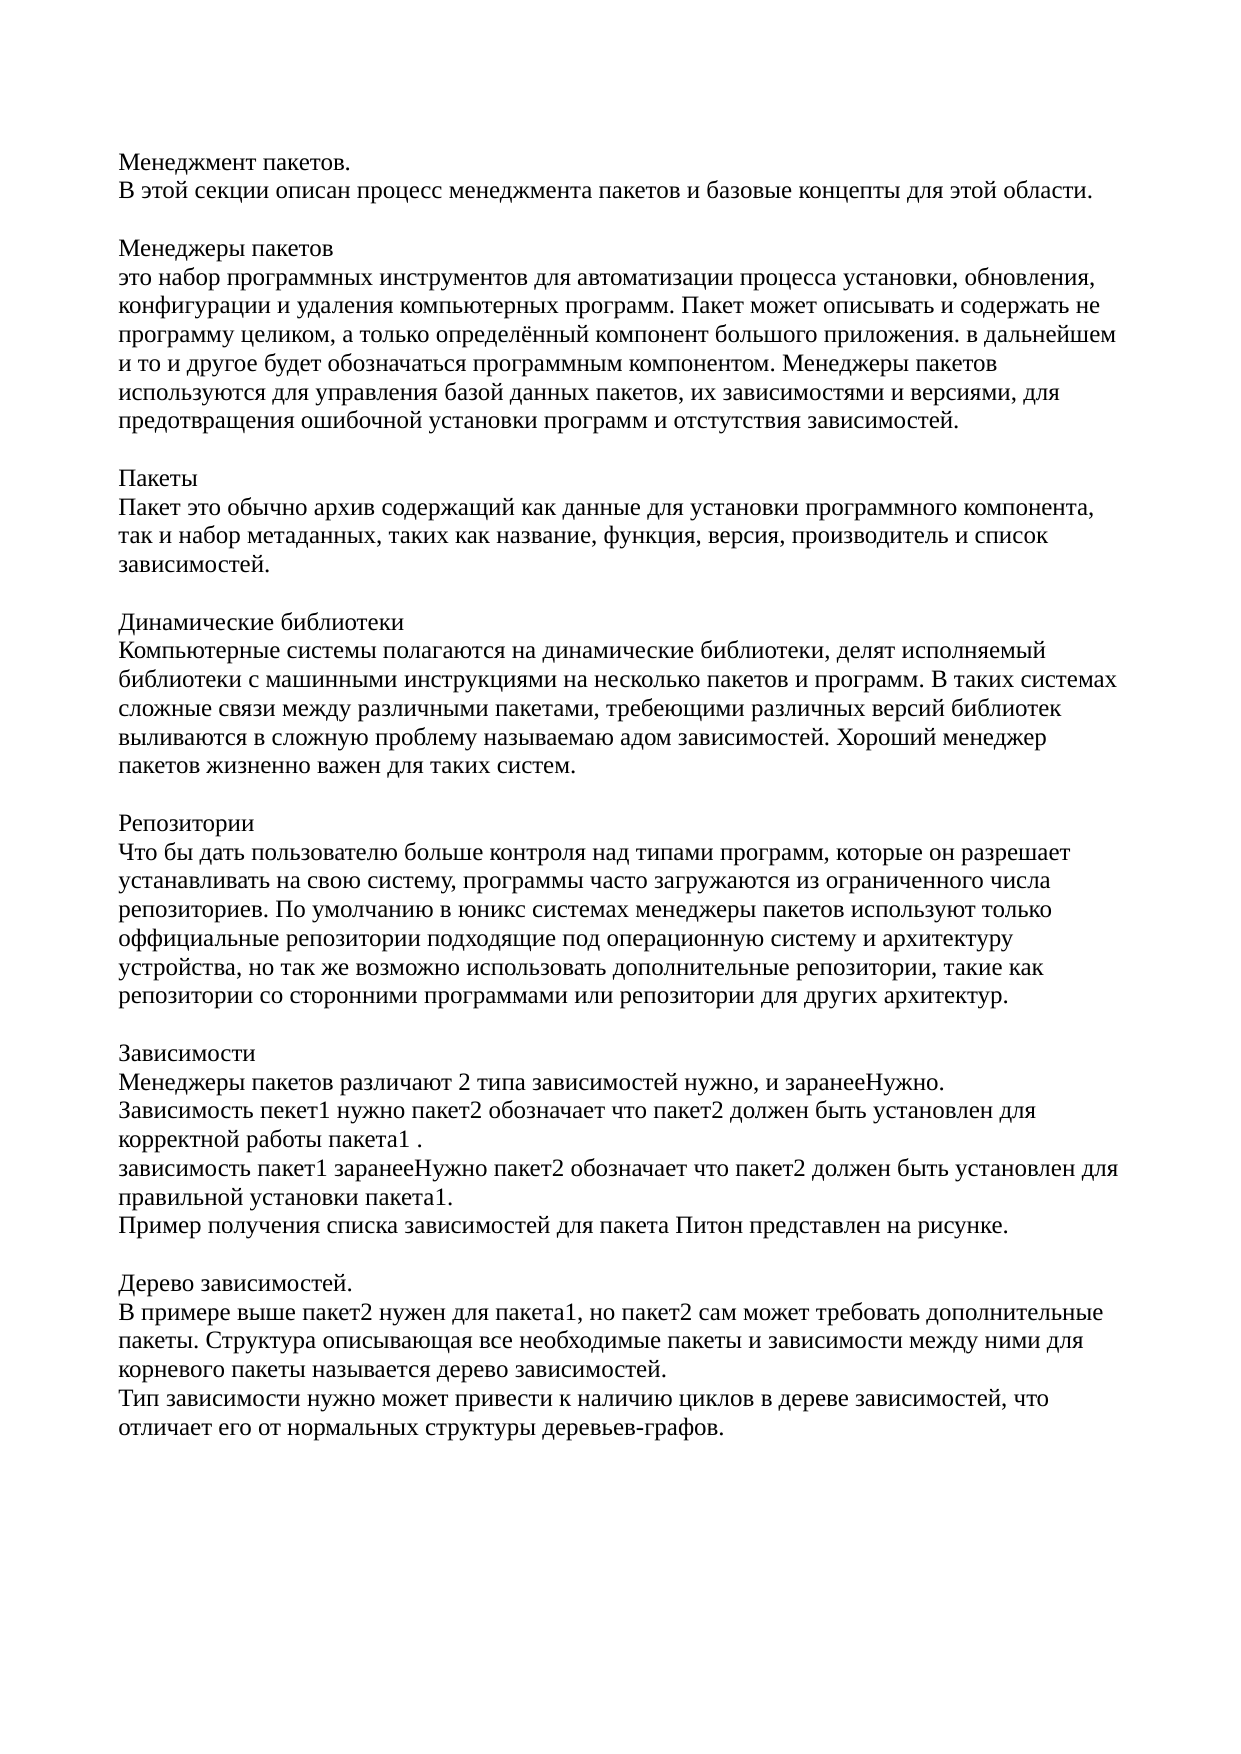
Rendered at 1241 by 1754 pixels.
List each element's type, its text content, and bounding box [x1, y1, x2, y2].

text Менеджеры пакетов различают 2 типа зависимостей нужно, и заранееНужно. [118, 1067, 1122, 1096]
text Пример получения списка зависимостей для пакета Питон представлен на рисунке. [118, 1211, 1122, 1239]
text Зависимость пекет1 нужно пакет2 обозначает что пакет2 должен быть установлен для корректной работы пакета1 . [118, 1096, 1122, 1153]
text это набор программных инструментов для автоматизации процесса установки, обновления, конфигурации и удаления компьютерных программ. Пакет может описывать и содержать не программу целиком, а только определённый компонент большого приложения. в дальнейшем и то и другое будет обозначаться программным компонентом. Менеджеры пакетов используются для управления базой данных пакетов, их зависимостями и версиями, для предотвращения ошибочной установки программ и отстутствия зависимостей. [118, 262, 1122, 434]
text Дерево зависимостей. [118, 1268, 1122, 1297]
text В примере выше пакет2 нужен для пакета1, но пакет2 сам может требовать дополнительные пакеты. Структура описывающая все необходимые пакеты и зависимости между ними для корневого пакеты называется дерево зависимостей. [118, 1297, 1122, 1383]
text Пакеты [118, 463, 1122, 492]
text Репозитории [118, 808, 1122, 837]
text Компьютерные системы полагаются на динамические библиотеки, делят исполняемый библиотеки с машинными инструкциями на несколько пакетов и программ. В таких системах сложные связи между различными пакетами, требеющими различных версий библиотек выливаются в сложную проблему называемаю адом зависимостей. Хороший менеджер пакетов жизненно важен для таких систем. [118, 636, 1122, 779]
text Динамические библиотеки [118, 607, 1122, 636]
text Менеджмент пакетов. [118, 147, 1122, 176]
text Тип зависимости нужно может привести к наличию циклов в дереве зависимостей, что отличает его от нормальных структуры деревьев-графов. [118, 1383, 1122, 1441]
text Что бы дать пользователю больше контроля над типами программ, которые он разрешает устанавливать на свою систему, программы часто загружаются из ограниченного числа репозиториев. По умолчанию в юникс системах менеджеры пакетов используют только оффициальные репозитории подходящие под операционную систему и архитектуру устройства, но так же возможно использовать дополнительные репозитории, такие как репозитории со сторонними программами или репозитории для других архитектур. [118, 837, 1122, 1009]
text В этой секции описан процесс менеджмента пакетов и базовые концепты для этой области. [118, 176, 1122, 204]
text зависимость пакет1 заранееНужно пакет2 обозначает что пакет2 должен быть установлен для правильной установки пакета1. [118, 1153, 1122, 1211]
text Пакет это обычно архив содержащий как данные для установки программного компонента, так и набор метаданных, таких как название, функция, версия, производитель и список зависимостей. [118, 492, 1122, 578]
text Зависимости [118, 1038, 1122, 1067]
text Менеджеры пакетов [118, 233, 1122, 262]
